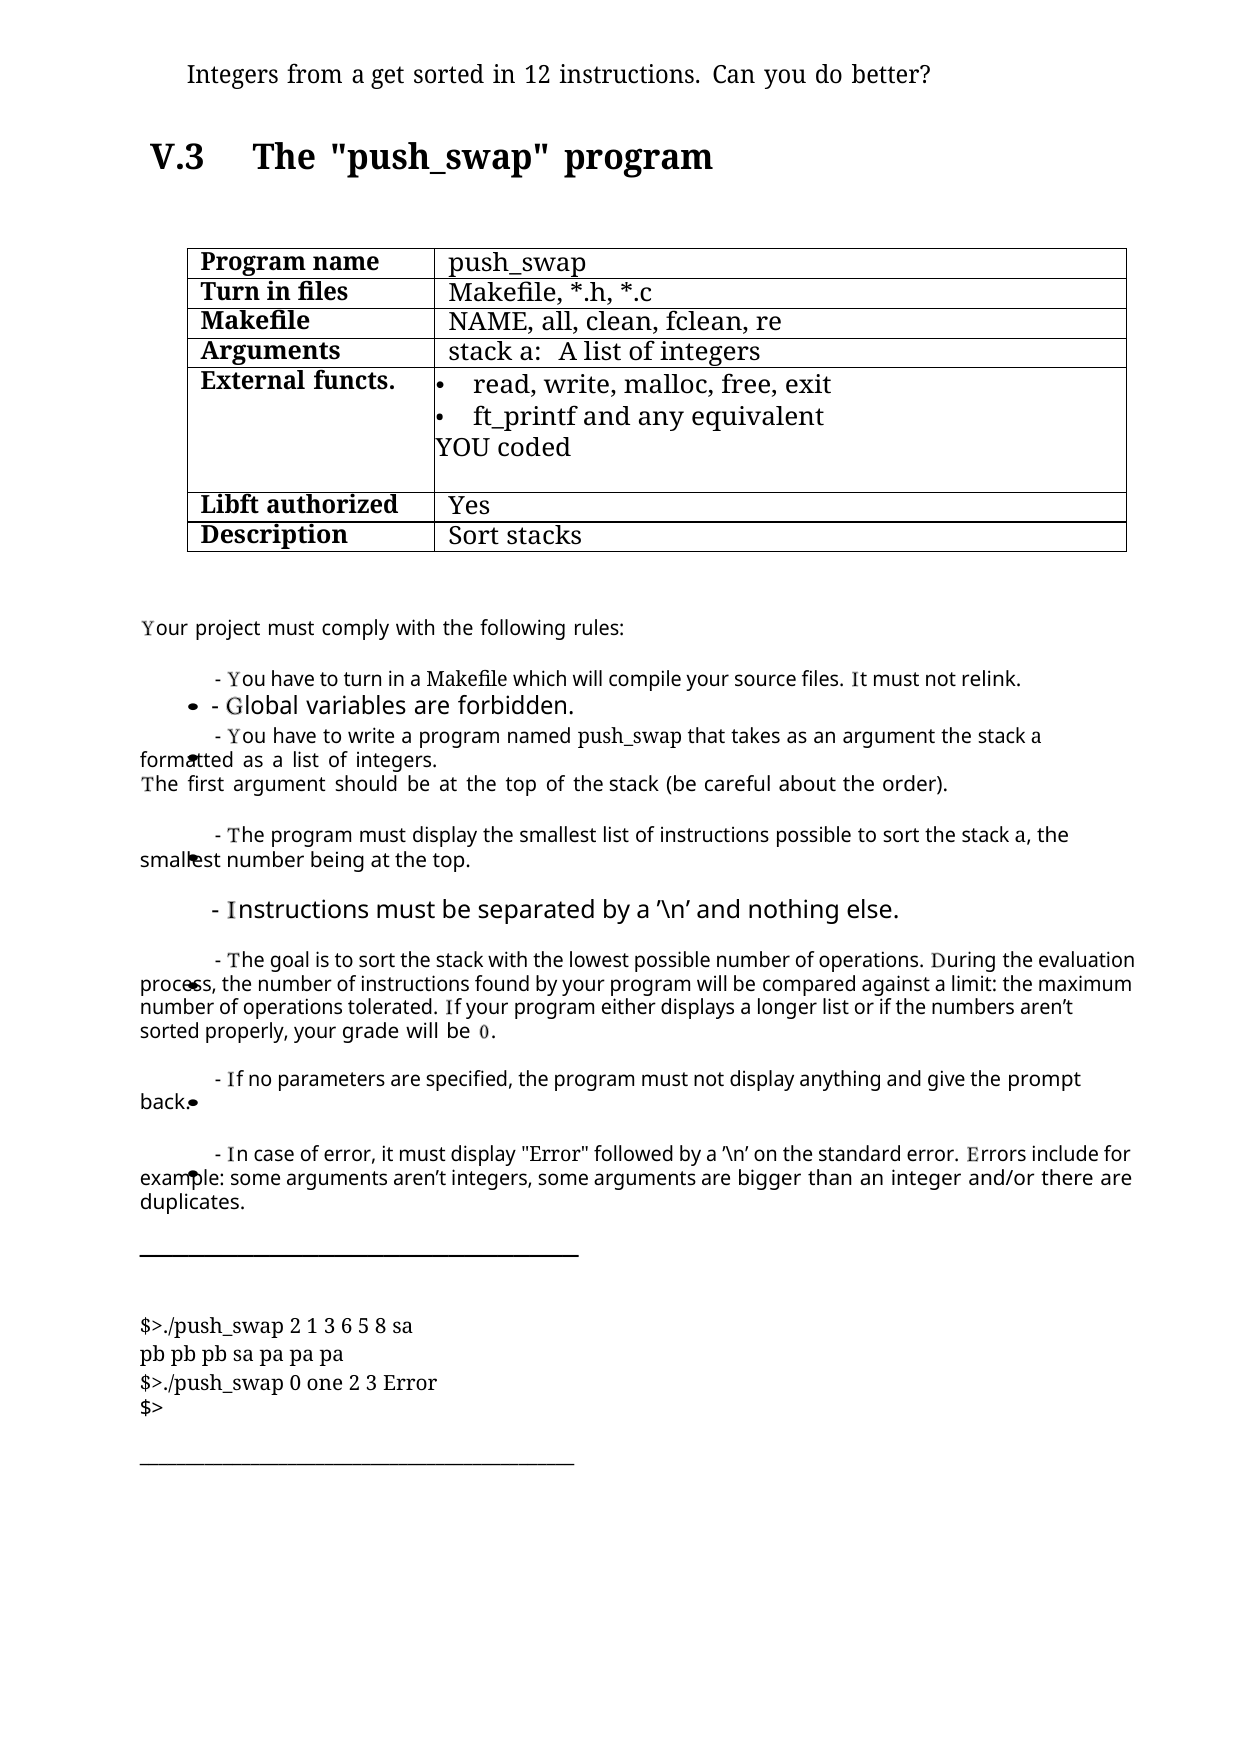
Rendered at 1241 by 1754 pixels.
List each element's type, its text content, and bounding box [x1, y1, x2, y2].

text - In case of error, it must display "Error" followed by a ’\n’ on the standard error. Errors include for example: some arguments aren’t integers, some arguments are bigger than an integer and/or there are duplicates. [139, 1139, 1138, 1214]
text Integers from a get sorted in 12 instructions. Can you do better? [187, 56, 1138, 90]
table_header push_swap [435, 249, 1126, 278]
text - You have to turn in a Makefile which will compile your source files. It must not relink. [139, 664, 1138, 692]
table_cell Makefile [188, 309, 434, 337]
text $>./push_swap 0 one 2 3 Error [139, 1368, 1138, 1396]
table_cell Libft authorized [188, 493, 434, 521]
subtitle The "push_swap" program [150, 131, 1138, 180]
list - Global variables are forbidden. [186, 692, 1138, 721]
table_header Program name [188, 249, 434, 278]
table_cell External functs. [188, 368, 434, 492]
text - You have to write a program named push_swap that takes as an argument the stack a formatted as a list of integers. [139, 721, 1138, 773]
table_cell stack a: A list of integers [435, 339, 1126, 367]
text • [186, 696, 199, 721]
text • [186, 1163, 199, 1188]
table_cell Description [188, 523, 434, 551]
text • [186, 975, 199, 999]
text _______________________________________________ [139, 1444, 1138, 1468]
table_cell Yes [435, 493, 1126, 521]
table_cell Makefile, *.h, *.c [435, 279, 1126, 308]
text • [186, 747, 199, 771]
text Your project must comply with the following rules: [139, 616, 1138, 640]
text $>./push_swap 2 1 3 6 5 8 sa [139, 1311, 1138, 1339]
text The first argument should be at the top of the stack (be careful about the order). [139, 773, 1138, 797]
list - Instructions must be separated by a ’\n’ and nothing else. [186, 896, 1138, 925]
text - If no parameters are specified, the program must not display anything and give the prompt back. [139, 1067, 1138, 1115]
table_cell read, write, malloc, free, exit ft_printf and any equivalent YOU coded [435, 368, 1126, 492]
table_cell Arguments [188, 339, 434, 367]
text - The program must display the smallest list of instructions possible to sort the stack a, the smallest number being at the top. [139, 820, 1138, 873]
table_cell Sort stacks [435, 523, 1126, 551]
text pb pb pb sa pa pa pa [139, 1339, 1138, 1368]
text • [186, 1092, 199, 1116]
text • [186, 847, 199, 871]
table_cell NAME, all, clean, fclean, re [435, 309, 1126, 337]
text $> [139, 1396, 1138, 1420]
text ___________________________ [139, 1214, 1138, 1263]
text - The goal is to sort the stack with the lowest possible number of operations. During the evaluation process, the number of instructions found by your program will be compared against a limit: the maximum number of operations tolerated. If your program either displays a longer list or if the numbers aren’t sorted properly, your grade will be 0. [139, 949, 1138, 1044]
table_cell Turn in files [188, 279, 434, 308]
